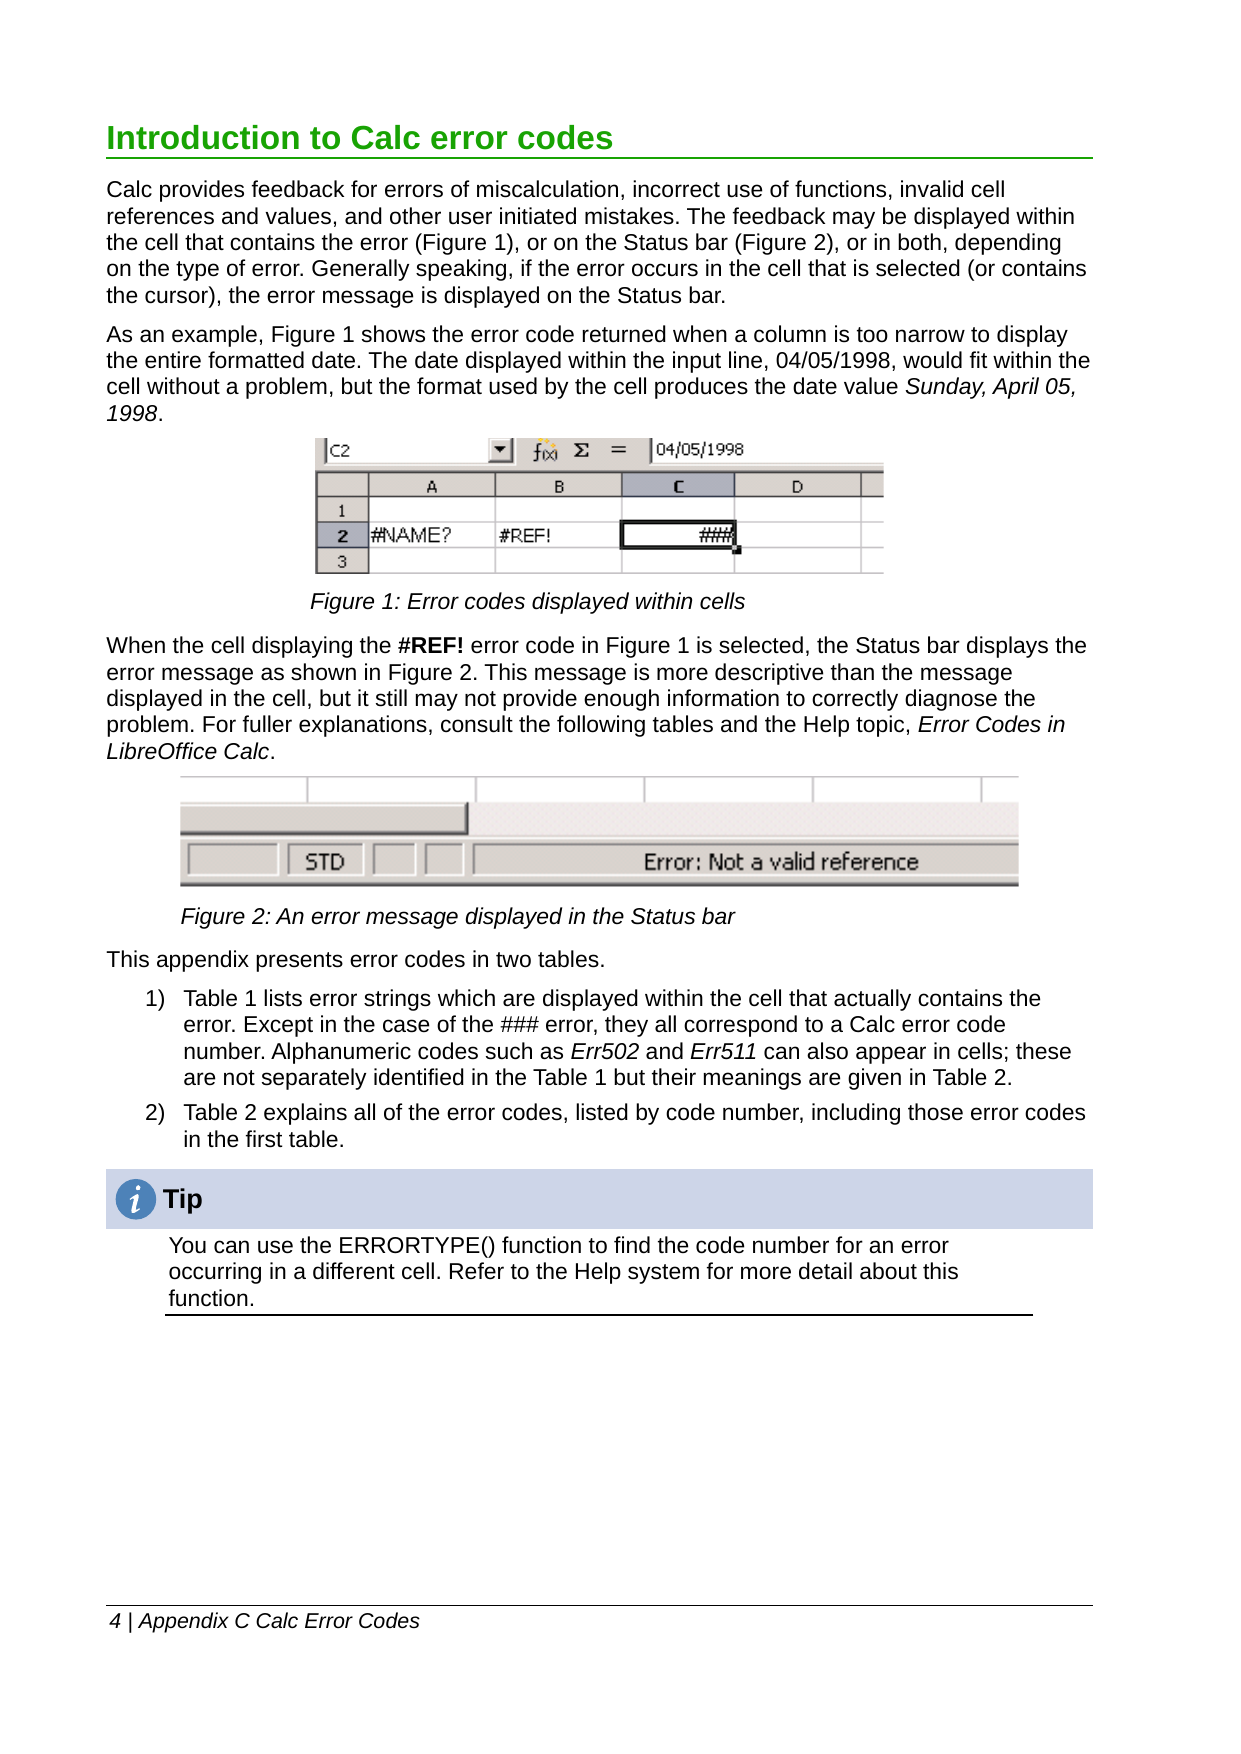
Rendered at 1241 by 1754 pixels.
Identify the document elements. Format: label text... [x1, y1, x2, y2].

subtitle Tip [106, 1169, 1093, 1229]
subtitle Introduction to Calc error codes [106, 118, 1093, 157]
text This appendix presents error codes in two tables. [106, 946, 1093, 972]
text Figure 2: An error message displayed in the Status bar [180, 903, 1018, 929]
picture [315, 438, 884, 574]
text Calc provides feedback for errors of miscalculation, incorrect use of functions, invalid cell references and values, and other user initiated mistakes. The feedback may be displayed within the cell that contains the error (Figure 1), or on the Status bar (Figure 2), or in both, depending on the type of error. Generally speaking, if the error occurs in the cell that is selected (or contains the cursor), the error message is displayed on the Status bar. [106, 176, 1093, 308]
text You can use the ERRORTYPE() function to find the code number for an error occurring in a different cell. Refer to the Help system for more detail about this function. [165, 1229, 1033, 1314]
list Table 1 lists error strings which are displayed within the cell that actually contains the error. Except in the case of the ### error, they all correspond to a Calc error code number. Alphanumeric codes such as Err502 and Err511 can also appear in cells; these are not separately identified in the Table 1 but their meanings are given in Table 2. [165, 985, 1093, 1090]
list Table 2 explains all of the error codes, listed by code number, including those error codes in the first table. [165, 1099, 1093, 1152]
text When the cell displaying the #REF! error code in Figure 1 is selected, the Status bar displays the error message as shown in Figure 2. This message is more descriptive than the message displayed in the cell, but it still may not provide enough information to correctly diagnose the problem. For fuller explanations, consult the following tables and the Help topic, Error Codes in LibreOffice Calc. [106, 632, 1093, 764]
text As an example, Figure 1 shows the error code returned when a column is too narrow to display the entire formatted date. The date displayed within the input line, 04/05/1998, would fit within the cell without a problem, but the format used by the cell produces the date value Sunday, April 05, 1998. [106, 321, 1093, 426]
picture [180, 776, 1019, 889]
text Figure 1: Error codes displayed within cells [310, 588, 889, 614]
